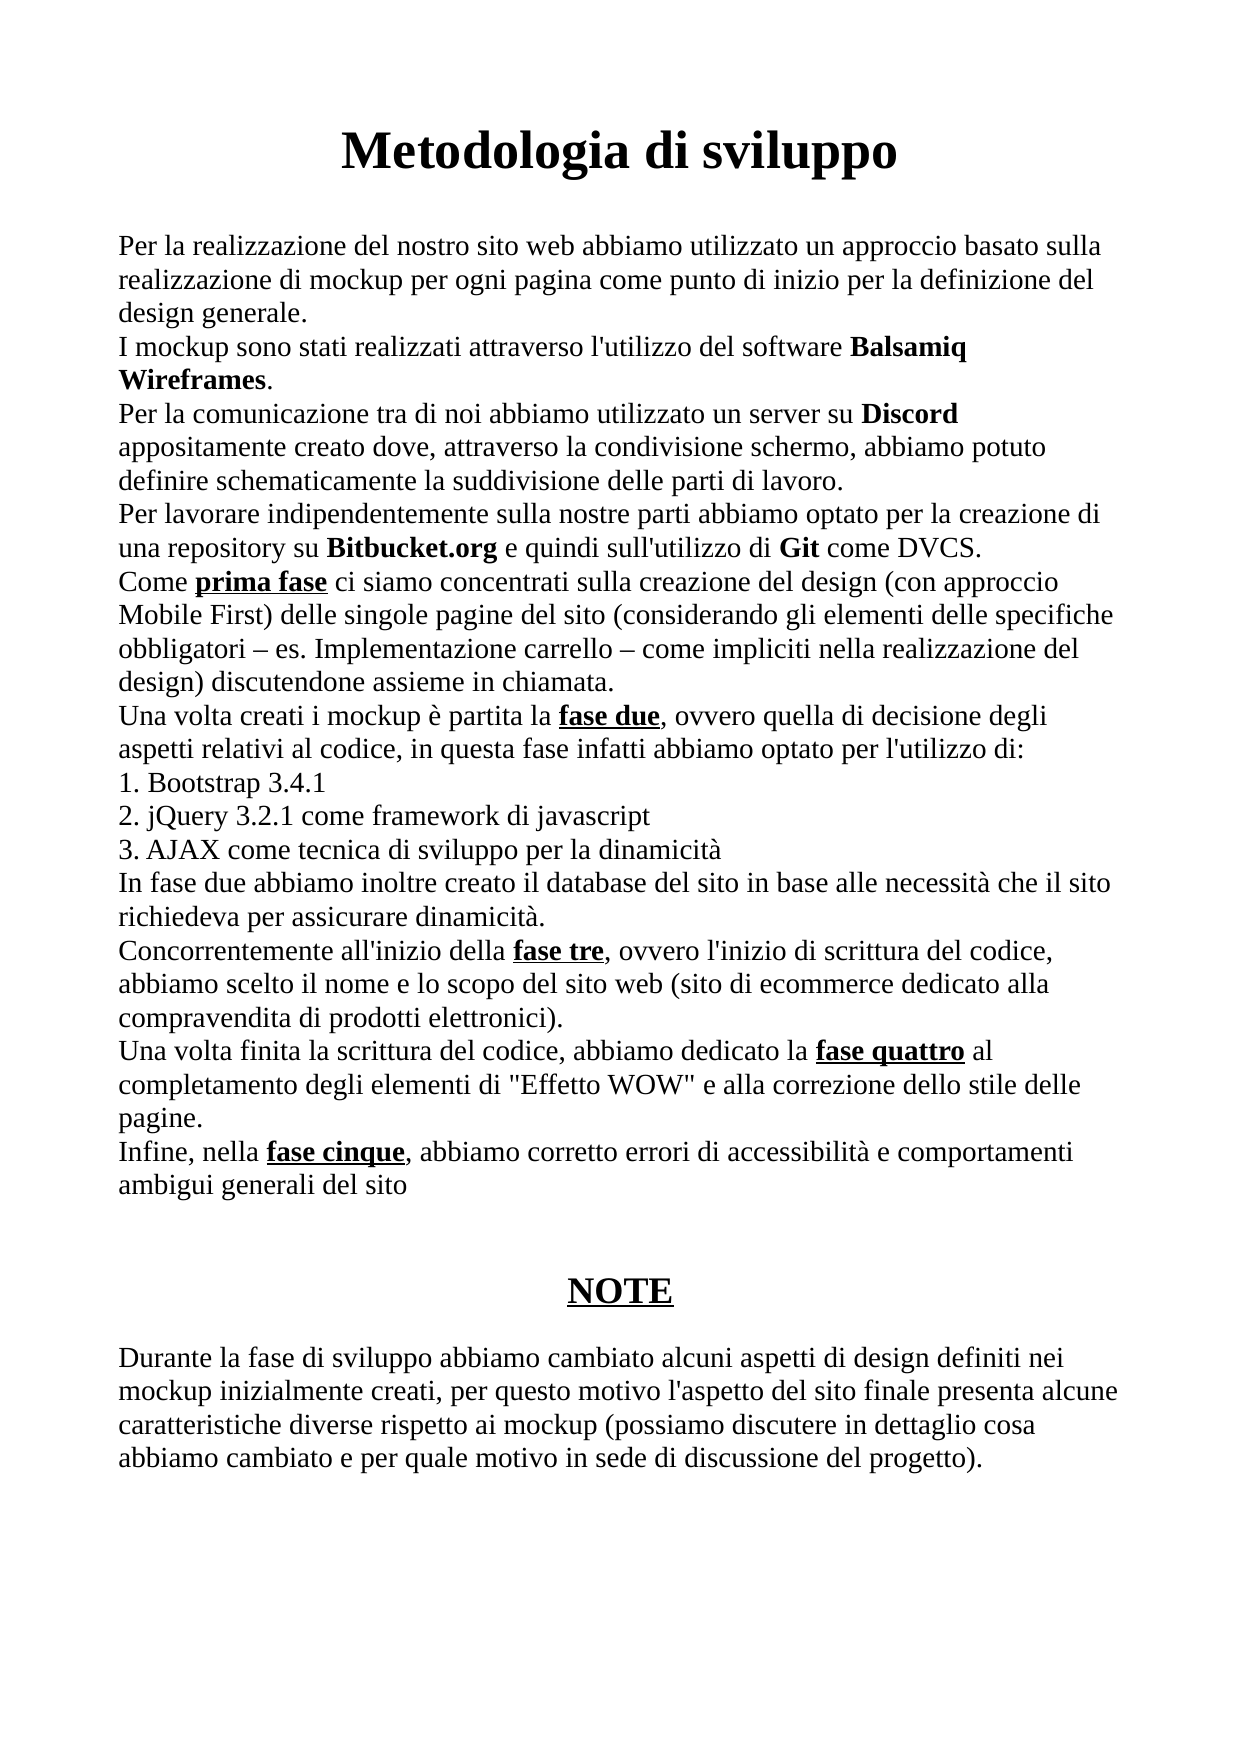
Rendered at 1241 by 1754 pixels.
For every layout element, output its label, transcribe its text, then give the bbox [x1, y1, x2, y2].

text Come prima fase ci siamo concentrati sulla creazione del design (con approccio [118, 564, 1122, 597]
text Infine, nella fase cinque, abbiamo corretto errori di accessibilità e comportamenti [118, 1134, 1122, 1167]
text Per la comunicazione tra di noi abbiamo utilizzato un server su Discord [118, 396, 1122, 429]
text Wireframes. [118, 362, 1122, 396]
text design) discutendone assieme in chiamata. [118, 664, 1122, 698]
text appositamente creato dove, attraverso la condivisione schermo, abbiamo potuto [118, 429, 1122, 463]
text 2. jQuery 3.2.1 come framework di javascript [118, 798, 1122, 832]
text abbiamo scelto il nome e lo scopo del sito web (sito di ecommerce dedicato alla [118, 966, 1122, 1000]
text Concorrentemente all'inizio della fase tre, ovvero l'inizio di scrittura del codice, [118, 933, 1122, 966]
text richiedeva per assicurare dinamicità. [118, 899, 1122, 933]
text I mockup sono stati realizzati attraverso l'utilizzo del software Balsamiq [118, 329, 1122, 362]
text 1. Bootstrap 3.4.1 [118, 765, 1122, 798]
text Mobile First) delle singole pagine del sito (considerando gli elementi delle specifiche [118, 597, 1122, 631]
text aspetti relativi al codice, in questa fase infatti abbiamo optato per l'utilizzo di: [118, 731, 1122, 765]
text definire schematicamente la suddivisione delle parti di lavoro. [118, 463, 1122, 497]
text Una volta finita la scrittura del codice, abbiamo dedicato la fase quattro al [118, 1033, 1122, 1067]
text pagine. [118, 1100, 1122, 1134]
text NOTE [118, 1268, 1122, 1311]
text obbligatori – es. Implementazione carrello – come impliciti nella realizzazione del [118, 631, 1122, 664]
text In fase due abbiamo inoltre creato il database del sito in base alle necessità che il sito [118, 866, 1122, 899]
text Per lavorare indipendentemente sulla nostre parti abbiamo optato per la creazione di [118, 497, 1122, 530]
text Per la realizzazione del nostro sito web abbiamo utilizzato un approccio basato sulla [118, 228, 1122, 262]
text completamento degli elementi di "Effetto WOW" e alla correzione dello stile delle [118, 1067, 1122, 1100]
text Durante la fase di sviluppo abbiamo cambiato alcuni aspetti di design definiti nei mockup inizialmente creati, per questo motivo l'aspetto del sito finale presenta alcune caratteristiche diverse rispetto ai mockup (possiamo discutere in dettaglio cosa abbiamo cambiato e per quale motivo in sede di discussione del progetto). [118, 1340, 1122, 1474]
text una repository su Bitbucket.org e quindi sull'utilizzo di Git come DVCS. [118, 530, 1122, 564]
text compravendita di prodotti elettronici). [118, 1000, 1122, 1033]
text Una volta creati i mockup è partita la fase due, ovvero quella di decisione degli [118, 698, 1122, 731]
text realizzazione di mockup per ogni pagina come punto di inizio per la definizione del [118, 262, 1122, 295]
text Metodologia di sviluppo [118, 118, 1122, 180]
text ambigui generali del sito [118, 1167, 1122, 1201]
text 3. AJAX come tecnica di sviluppo per la dinamicità [118, 832, 1122, 866]
text design generale. [118, 295, 1122, 329]
